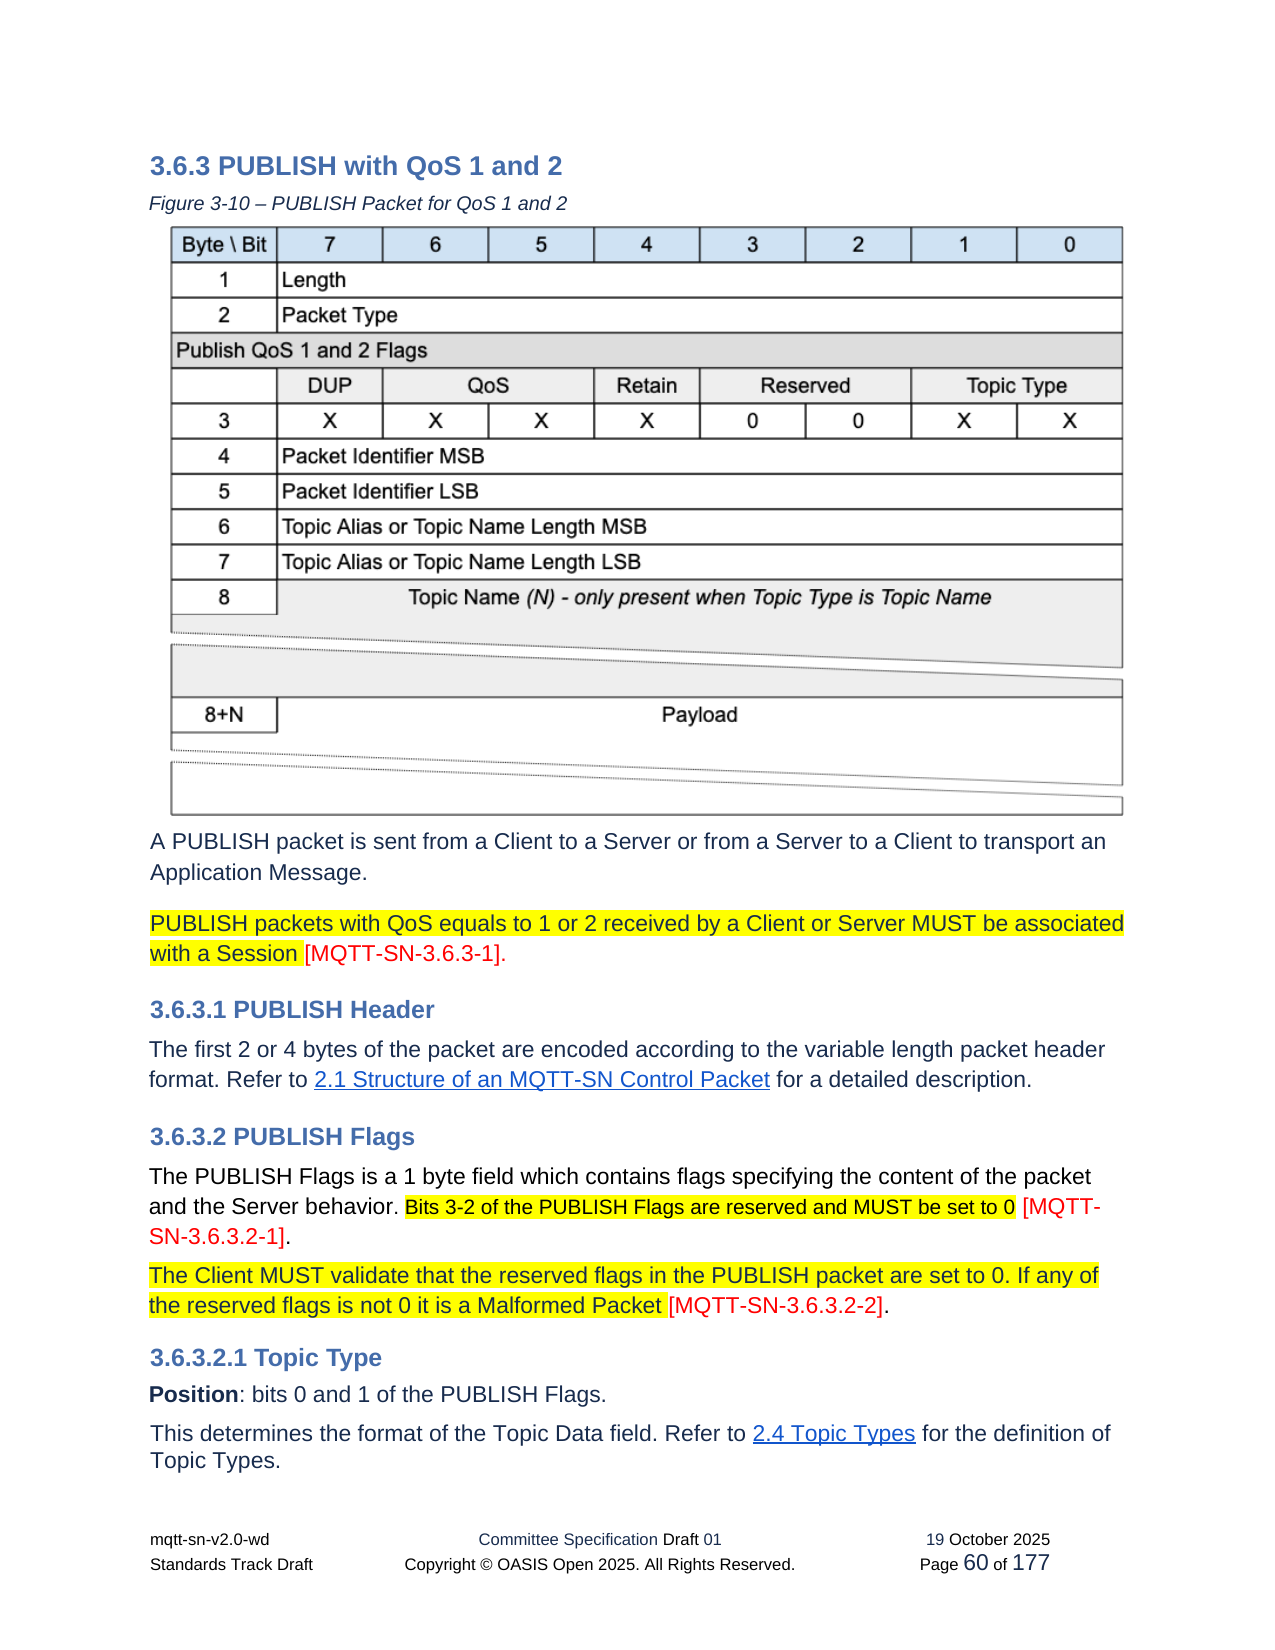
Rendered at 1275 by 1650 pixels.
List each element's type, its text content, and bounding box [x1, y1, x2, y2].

subtitle 3.6.3.2 PUBLISH Flags [150, 1122, 1124, 1150]
text The first 2 or 4 bytes of the packet are encoded according to the variable length packet header format. Refer to 2.1 Structure of an MQTT-SN Control Packet for a detailed description. [148, 1036, 1124, 1093]
text The PUBLISH Flags is a 1 byte field which contains flags specifying the content of the packet and the Server behavior. Bits 3-2 of the PUBLISH Flags are reserved and MUST be set to 0 [MQTT-SN-3.6.3.2-1]. [148, 1163, 1124, 1249]
text Figure 3-10 – PUBLISH Packet for QoS 1 and 2 [148, 192, 1124, 215]
text The Client MUST validate that the reserved flags in the PUBLISH packet are set to 0. If any of the reserved flags is not 0 it is a Malformed Packet [MQTT-SN-3.6.3.2-2]. [148, 1262, 1124, 1318]
subtitle 3.6.3 PUBLISH with QoS 1 and 2 [150, 150, 1124, 181]
subtitle 3.6.3.2.1 Topic Type [150, 1343, 1124, 1372]
text This determines the format of the Topic Data field. Refer to 2.4 Topic Types for the definition of Topic Types. [150, 1419, 1124, 1473]
subtitle 3.6.3.1 PUBLISH Header [150, 995, 1124, 1024]
picture [148, 226, 1124, 816]
text PUBLISH packets with QoS equals to 1 or 2 received by a Client or Server MUST be associated with a Session [MQTT-SN-3.6.3-1]. [150, 909, 1124, 966]
text Position: bits 0 and 1 of the PUBLISH Flags. [148, 1381, 1124, 1407]
text A PUBLISH packet is sent from a Client to a Server or from a Server to a Client to transport an Application Message. [150, 828, 1125, 885]
